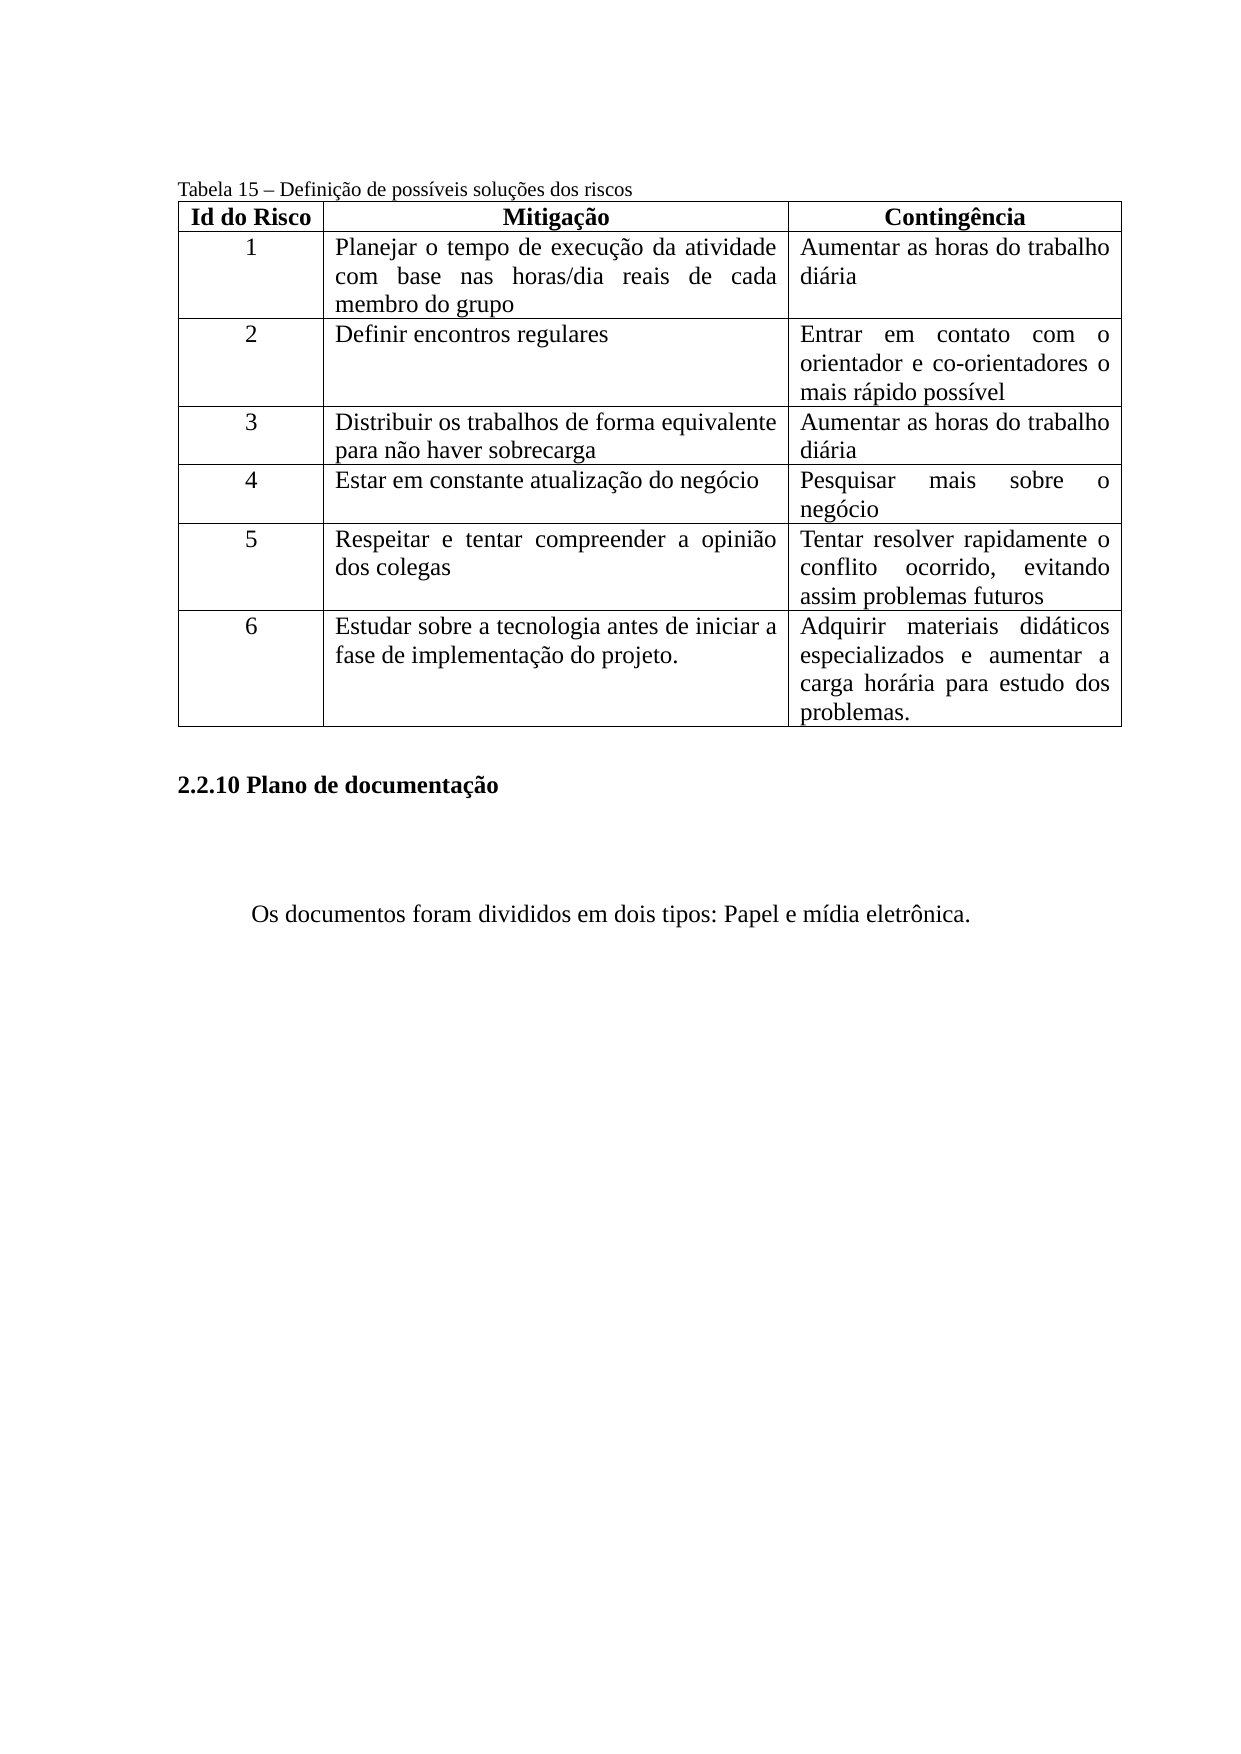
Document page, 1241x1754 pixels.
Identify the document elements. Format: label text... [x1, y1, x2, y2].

table_cell Respeitar e tentar compreender a opinião dos colegas [324, 524, 788, 610]
text Tabela 15 – Definição de possíveis soluções dos riscos [177, 177, 1122, 201]
text Os documentos foram divididos em dois tipos: Papel e mídia eletrônica. [177, 899, 1122, 928]
table_cell Adquirir materiais didáticos especializados e aumentar a carga horária para estudo dos problemas. [789, 611, 1121, 726]
table_cell 1 [179, 232, 323, 318]
subtitle Plano de documentação [177, 770, 1122, 799]
table_cell 4 [179, 465, 323, 523]
table_cell Distribuir os trabalhos de forma equivalente para não haver sobrecarga [324, 407, 788, 464]
table_cell Planejar o tempo de execução da atividade com base nas horas/dia reais de cada membro do grupo [324, 232, 788, 318]
table_cell Pesquisar mais sobre o negócio [789, 465, 1121, 523]
table_header Mitigação [324, 202, 788, 231]
table_cell Entrar em contato com o orientador e co-orientadores o mais rápido possível [789, 319, 1121, 406]
table_header Contingência [789, 202, 1121, 231]
table_cell 5 [179, 524, 323, 610]
table_cell Estudar sobre a tecnologia antes de iniciar a fase de implementação do projeto. [324, 611, 788, 726]
table_cell 2 [179, 319, 323, 406]
table_cell Aumentar as horas do trabalho diária [789, 232, 1121, 318]
table_cell Tentar resolver rapidamente o conflito ocorrido, evitando assim problemas futuros [789, 524, 1121, 610]
table_cell Estar em constante atualização do negócio [324, 465, 788, 523]
table_cell Aumentar as horas do trabalho diária [789, 407, 1121, 464]
table_cell Definir encontros regulares [324, 319, 788, 406]
table_cell 3 [179, 407, 323, 464]
table_header Id do Risco [179, 202, 323, 231]
table_cell 6 [179, 611, 323, 726]
